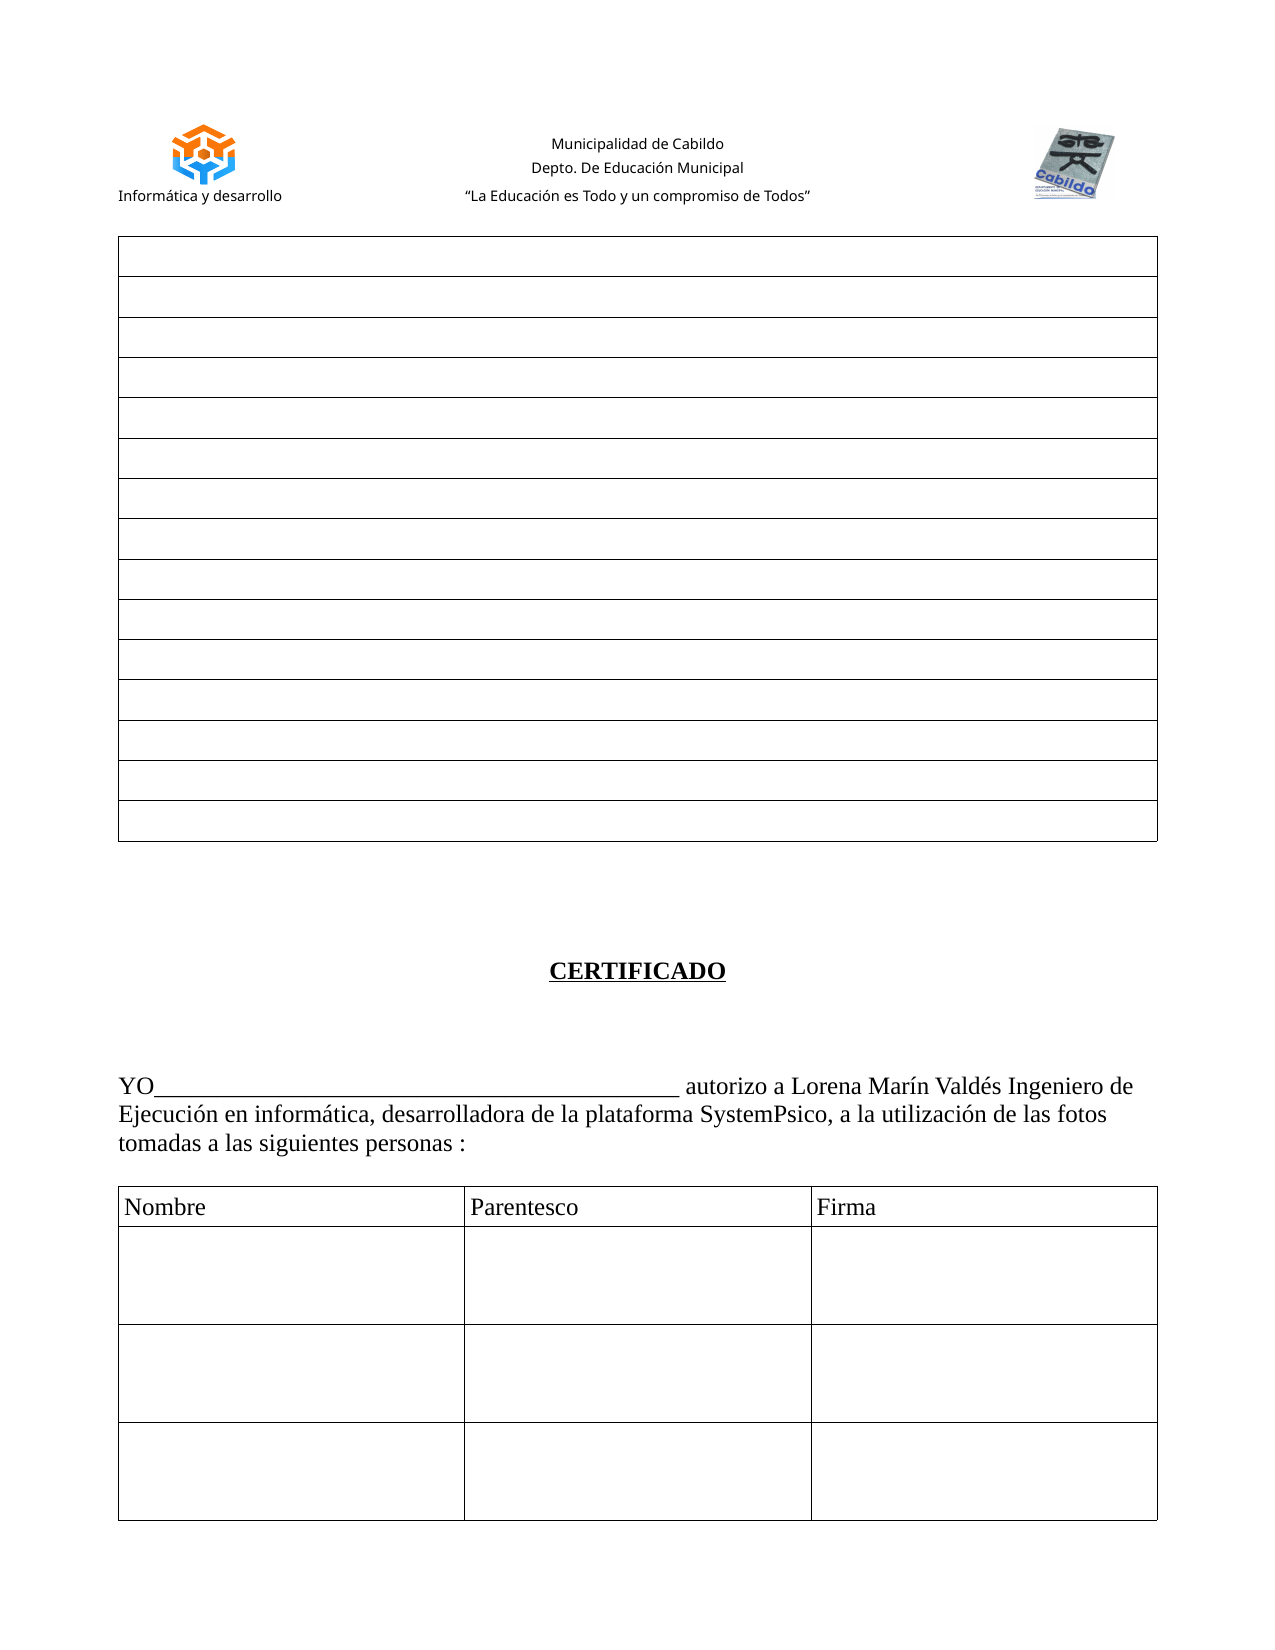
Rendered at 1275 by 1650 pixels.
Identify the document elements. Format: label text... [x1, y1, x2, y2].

table_header Nombre [119, 1187, 464, 1226]
table_cell [119, 237, 1157, 276]
text CERTIFICADO [118, 956, 1157, 984]
picture [1033, 125, 1115, 201]
table_cell [465, 1325, 811, 1422]
table_cell [812, 1423, 1157, 1519]
table_cell [119, 801, 1157, 841]
table_cell [119, 1423, 464, 1519]
table_cell [812, 1325, 1157, 1422]
picture [168, 123, 238, 186]
table_cell [119, 318, 1157, 357]
table_header Firma [812, 1187, 1157, 1226]
table_cell [119, 1325, 464, 1422]
table_cell [119, 479, 1157, 518]
table_cell [465, 1227, 811, 1324]
table_cell [119, 358, 1157, 397]
table_cell [119, 560, 1157, 599]
table_cell [119, 1227, 464, 1324]
table_header Parentesco [465, 1187, 811, 1226]
table_cell [119, 761, 1157, 800]
table_cell [119, 680, 1157, 720]
table_cell [119, 277, 1157, 317]
table_cell [119, 519, 1157, 558]
table_cell [119, 640, 1157, 679]
table_cell [119, 398, 1157, 437]
table_cell [119, 600, 1157, 639]
table_cell [465, 1423, 811, 1519]
table_cell [812, 1227, 1157, 1324]
table_cell [119, 721, 1157, 760]
text YO__________________________________________ autorizo a Lorena Marín Valdés Ingeniero de Ejecución en informática, desarrolladora de la plataforma SystemPsico, a la utilización de las fotos tomadas a las siguientes personas : [118, 1071, 1157, 1157]
table_cell [119, 439, 1157, 478]
